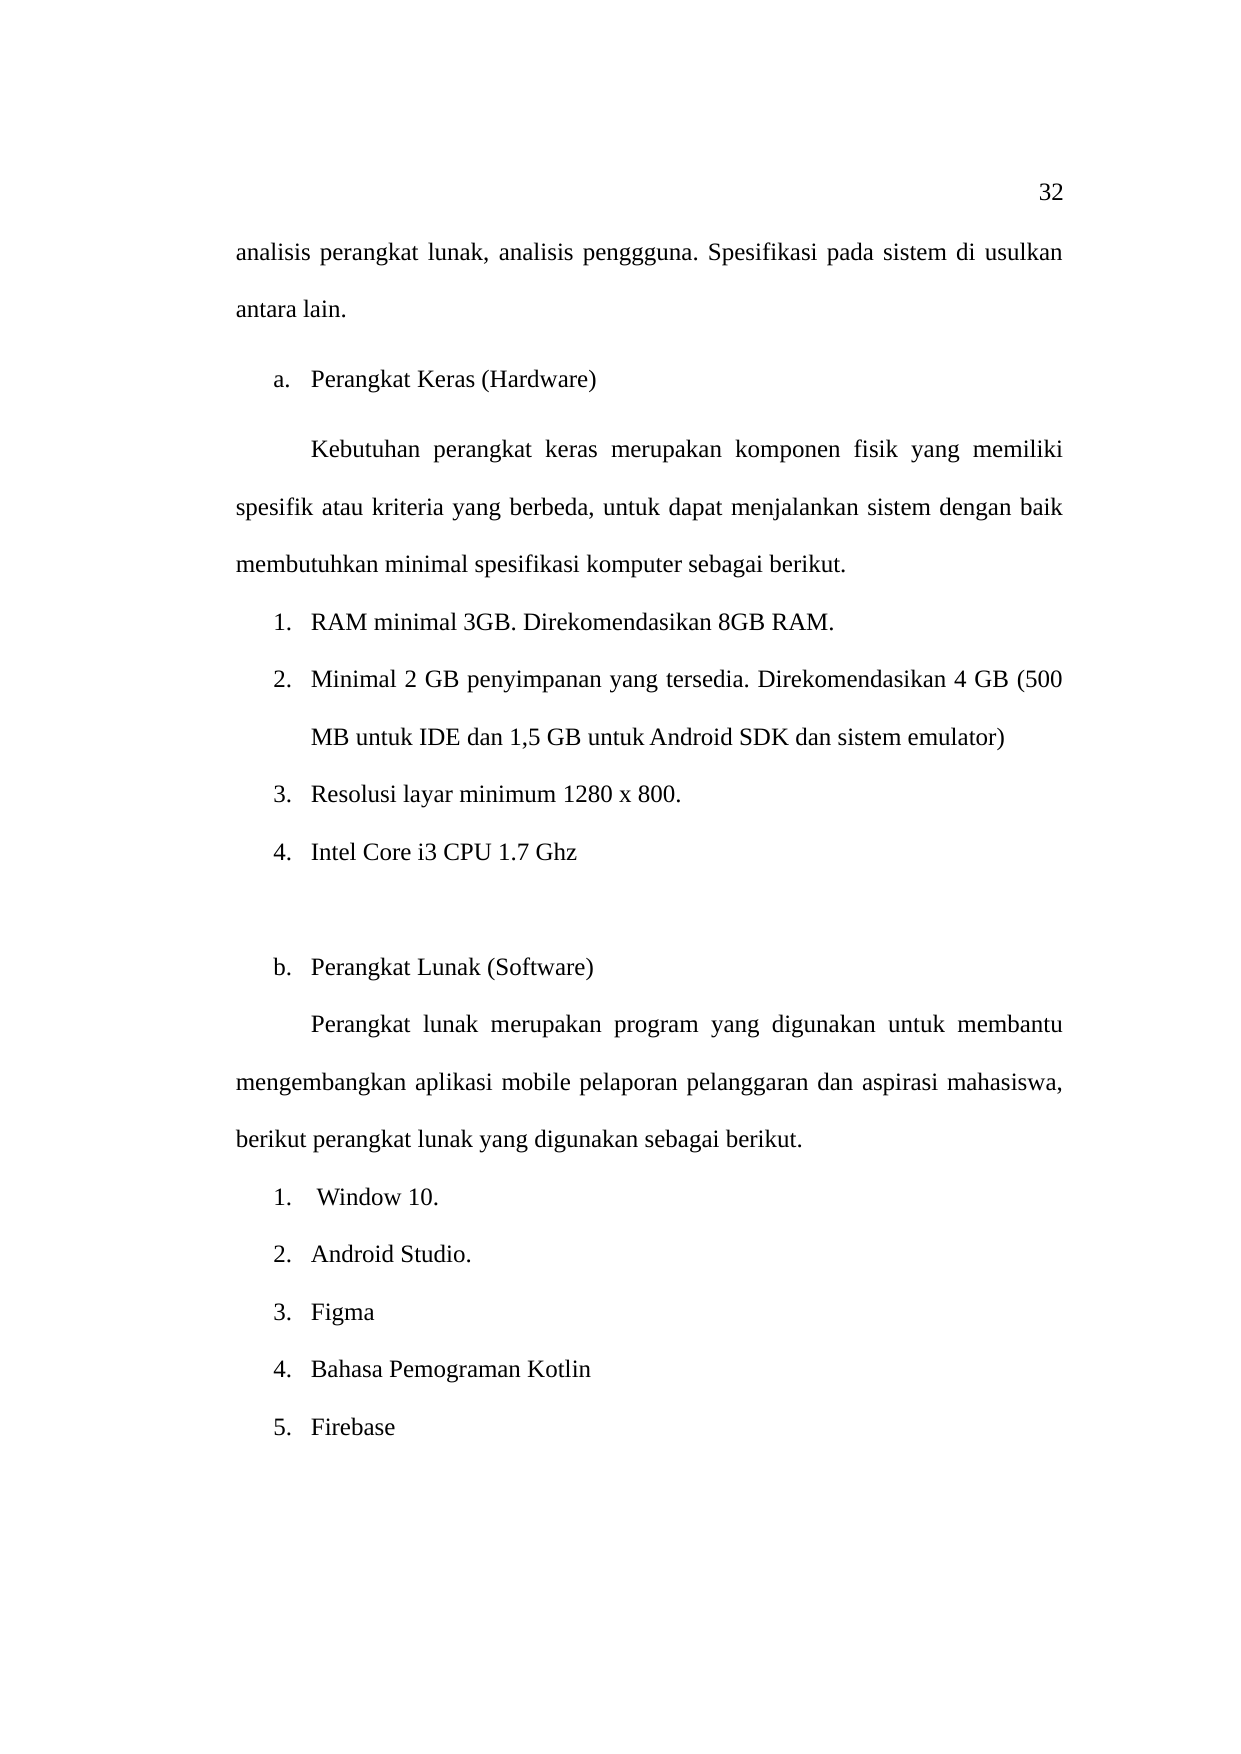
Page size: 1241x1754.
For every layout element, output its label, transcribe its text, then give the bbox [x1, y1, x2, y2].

list RAM minimal 3GB. Direkomendasikan 8GB RAM. [273, 607, 1063, 636]
list Perangkat Keras (Hardware) [273, 364, 1063, 393]
list Figma [273, 1297, 1063, 1326]
text Perangkat lunak merupakan program yang digunakan untuk membantu mengembangkan aplikasi mobile pelaporan pelanggaran dan aspirasi mahasiswa, berikut perangkat lunak yang digunakan sebagai berikut. [236, 1009, 1063, 1153]
list Intel Core i3 CPU 1.7 Ghz [273, 837, 1063, 866]
text Kebutuhan perangkat keras merupakan komponen fisik yang memiliki spesifik atau kriteria yang berbeda, untuk dapat menjalankan sistem dengan baik membutuhkan minimal spesifikasi komputer sebagai berikut. [236, 434, 1063, 578]
list Minimal 2 GB penyimpanan yang tersedia. Direkomendasikan 4 GB (500 MB untuk IDE dan 1,5 GB untuk Android SDK dan sistem emulator) [273, 664, 1063, 751]
list Firebase [273, 1412, 1063, 1441]
list Android Studio. [273, 1239, 1063, 1268]
text analisis perangkat lunak, analisis penggguna. Spesifikasi pada sistem di usulkan antara lain. [236, 237, 1063, 323]
list Perangkat Lunak (Software) [273, 952, 1063, 981]
list Resolusi layar minimum 1280 x 800. [273, 779, 1063, 808]
list Window 10. [273, 1182, 1063, 1211]
list Bahasa Pemograman Kotlin [273, 1354, 1063, 1383]
